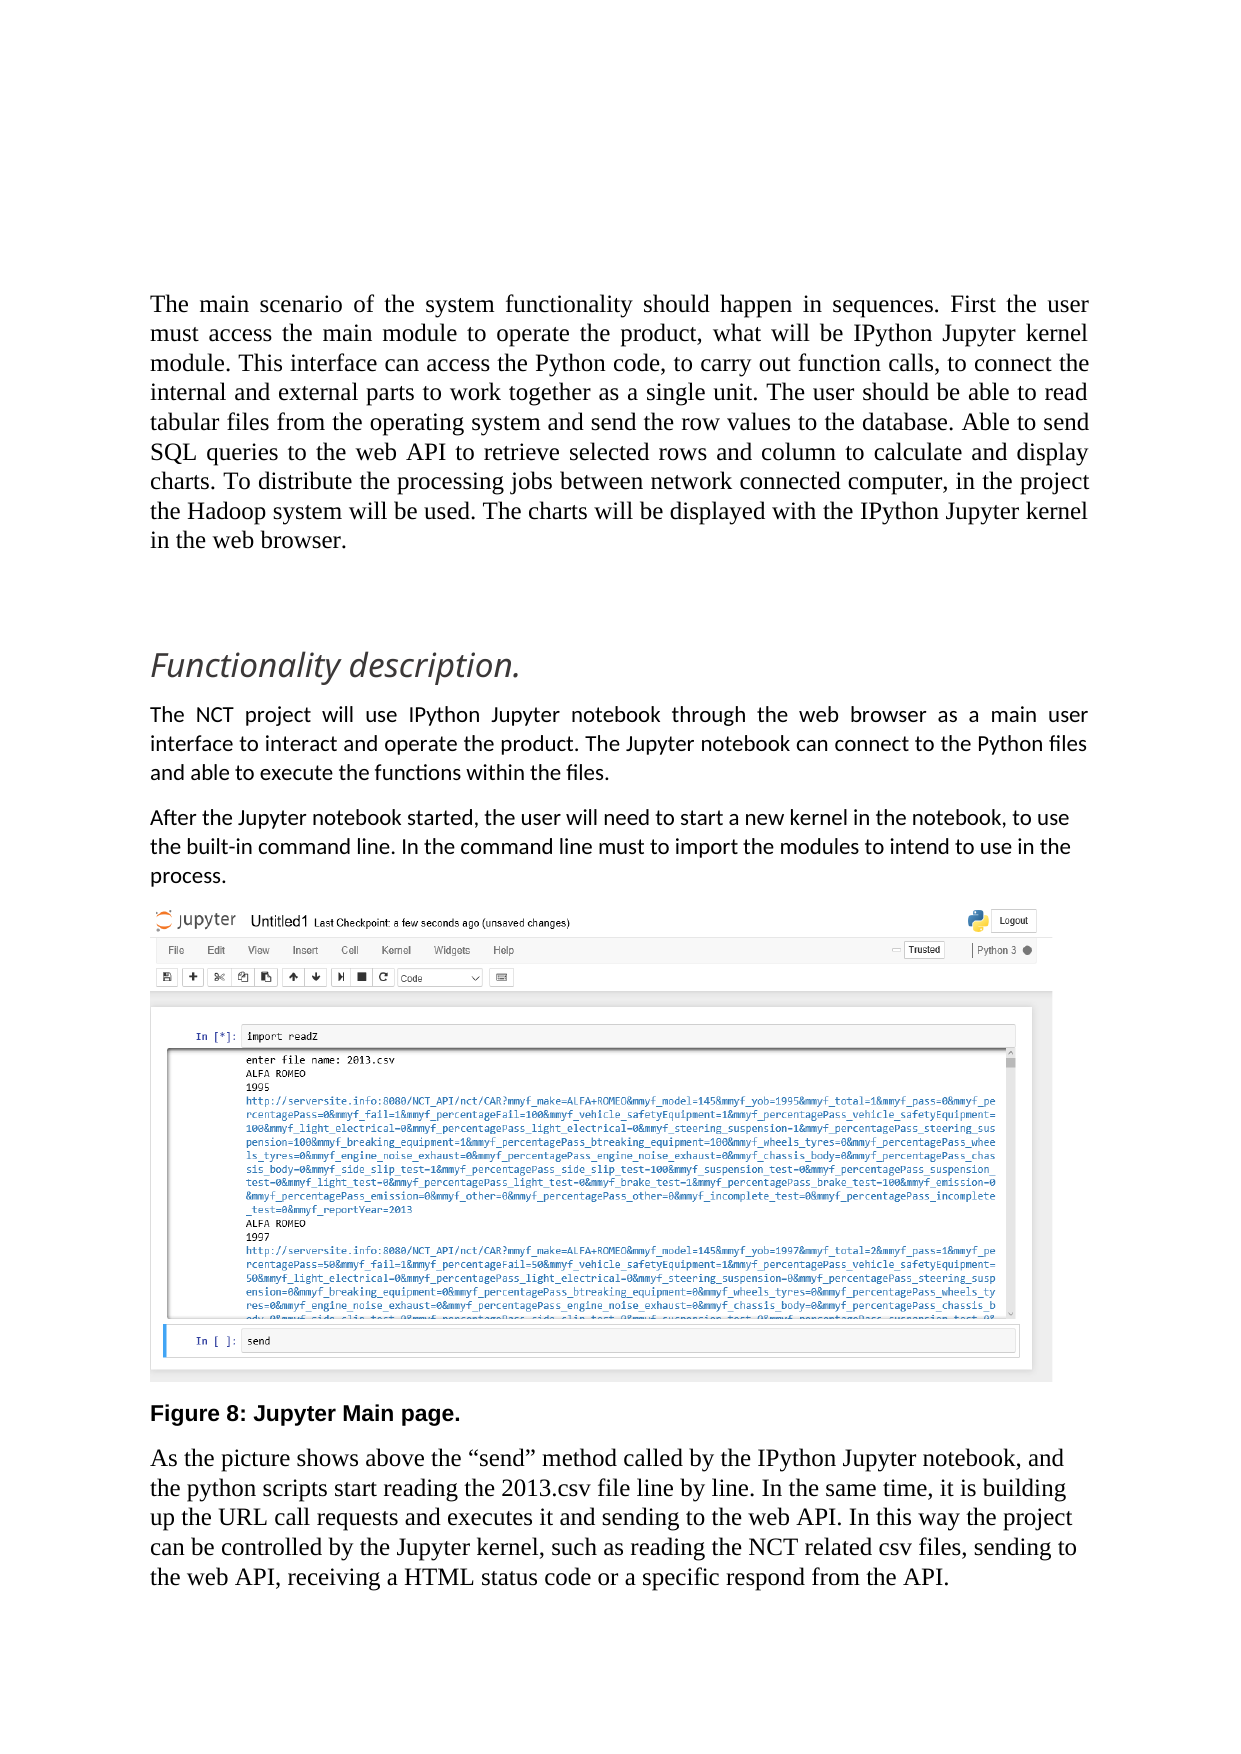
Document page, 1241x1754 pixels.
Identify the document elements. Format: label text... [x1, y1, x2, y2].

text Figure 8: Jupyter Main page. [150, 1399, 1090, 1426]
text As the picture shows above the “send” method called by the IPython Jupyter notebook, and the python scripts start reading the 2013.csv file line by line. In the same time, it is building up the URL call requests and executes it and sending to the web API. In this way the project can be controlled by the Jupyter kernel, such as reading the NCT related csv files, sending to the web API, receiving a HTML status code or a specific respond from the API. [150, 1443, 1090, 1590]
text After the Jupyter notebook started, the user will need to start a new kernel in the notebook, to use the built-in command line. In the command line must to import the modules to intend to use in the process. [150, 803, 1090, 889]
title Functionality description. [150, 642, 1090, 688]
text The NCT project will use IPython Jupyter notebook through the web browser as a main user interface to interact and operate the product. The Jupyter notebook can connect to the Python files and able to execute the functions within the files. [150, 700, 1090, 786]
text The main scenario of the system functionality should happen in sequences. First the user must access the main module to operate the product, what will be IPython Jupyter kernel module. This interface can access the Python code, to carry out function calls, to connect the internal and external parts to work together as a single unit. The user should be able to read tabular files from the operating system and send the row values to the database. Able to send SQL queries to the web API to retrieve selected rows and column to calculate and display charts. To distribute the processing jobs between network connected computer, in the project the Hadoop system will be used. The charts will be displayed with the IPython Jupyter kernel in the web browser. [150, 289, 1090, 554]
